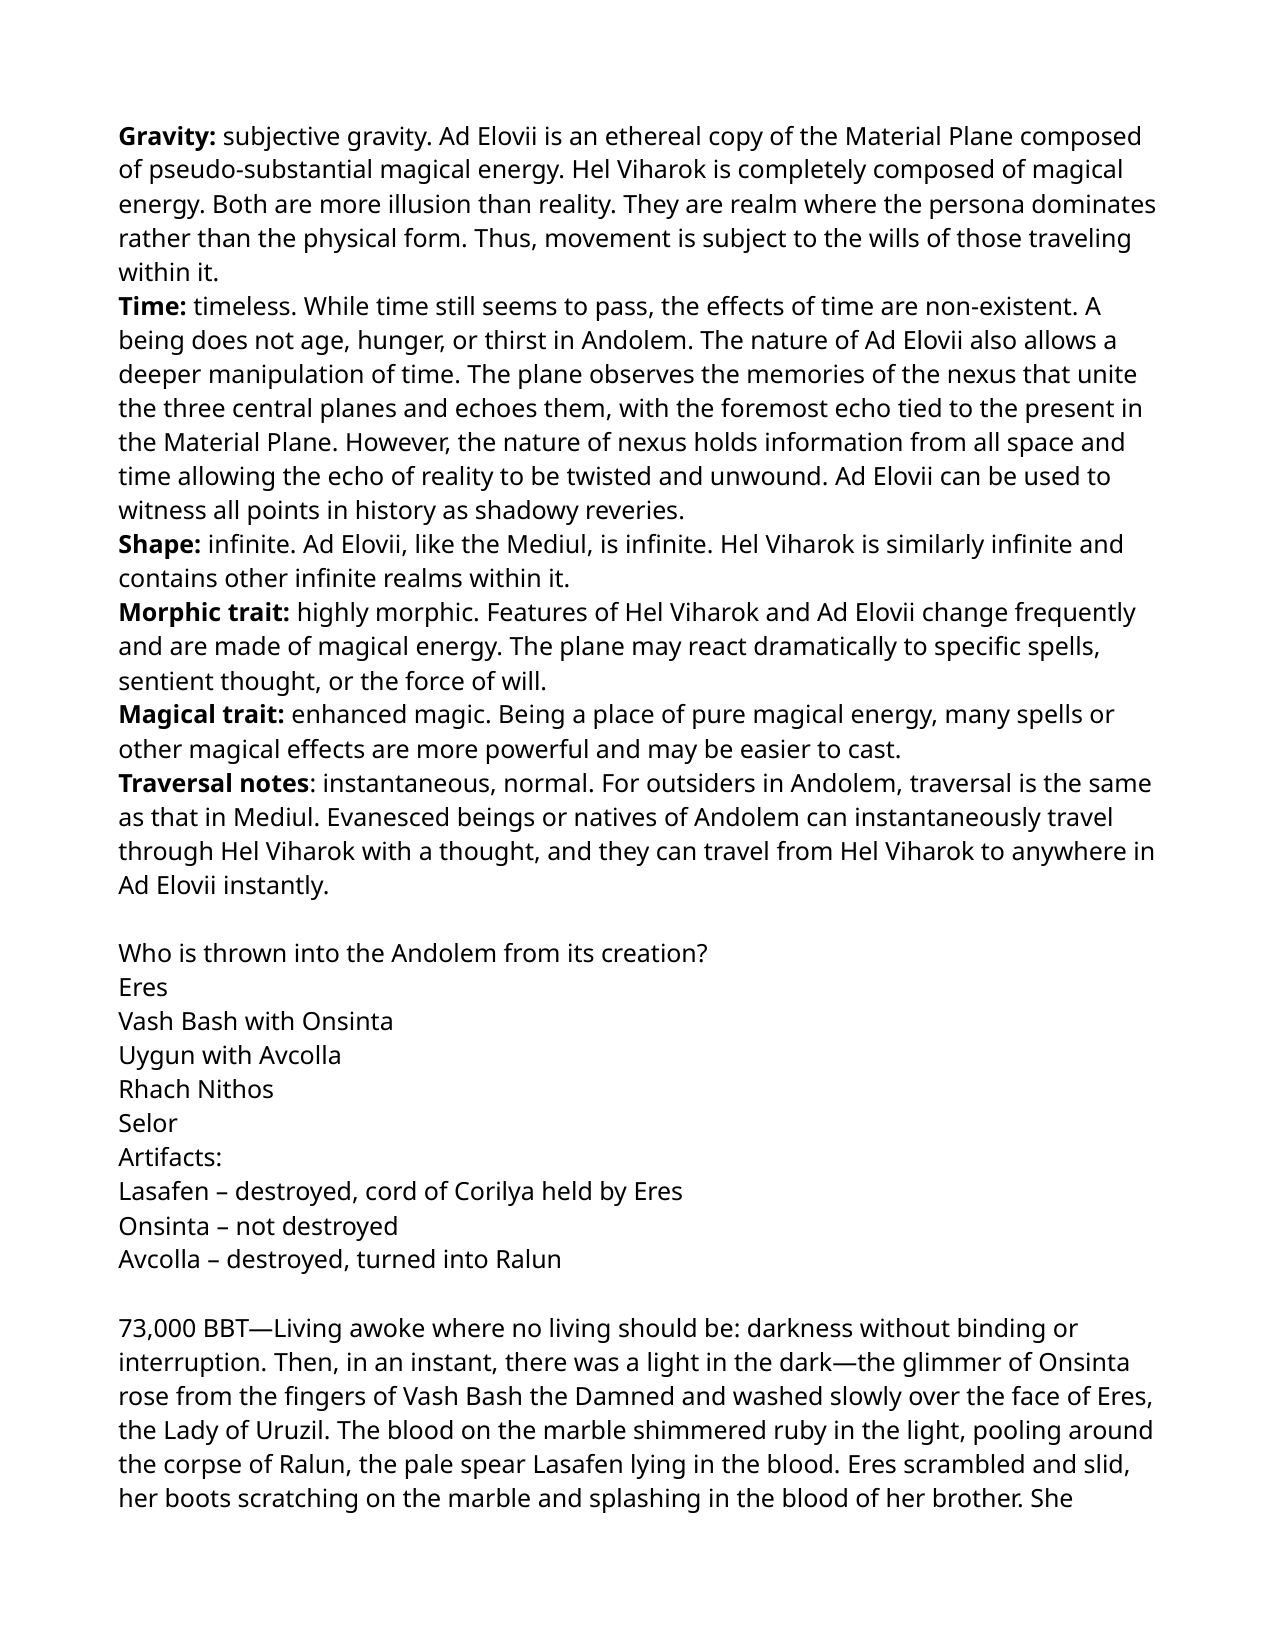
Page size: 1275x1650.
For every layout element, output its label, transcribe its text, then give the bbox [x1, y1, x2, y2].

text Selor [118, 1106, 1157, 1140]
text Gravity: subjective gravity. Ad Elovii is an ethereal copy of the Material Plane composed of pseudo-substantial magical energy. Hel Viharok is completely composed of magical energy. Both are more illusion than reality. They are realm where the persona dominates rather than the physical form. Thus, movement is subject to the wills of those traveling within it. [118, 118, 1157, 288]
text Who is thrown into the Andolem from its creation? [118, 936, 1157, 970]
text Rhach Nithos [118, 1072, 1157, 1106]
text Uygun with Avcolla [118, 1038, 1157, 1072]
text Shape: infinite. Ad Elovii, like the Mediul, is infinite. Hel Viharok is similarly infinite and contains other infinite realms within it. [118, 527, 1157, 595]
text Lasafen – destroyed, cord of Corilya held by Eres [118, 1174, 1157, 1208]
text Artifacts: [118, 1140, 1157, 1174]
text Time: timeless. While time still seems to pass, the effects of time are non-existent. A being does not age, hunger, or thirst in Andolem. The nature of Ad Elovii also allows a deeper manipulation of time. The plane observes the memories of the nexus that unite the three central planes and echoes them, with the foremost echo tied to the present in the Material Plane. However, the nature of nexus holds information from all space and time allowing the echo of reality to be twisted and unwound. Ad Elovii can be used to witness all points in history as shadowy reveries. [118, 288, 1157, 527]
text Traversal notes: instantaneous, normal. For outsiders in Andolem, traversal is the same as that in Mediul. Evanesced beings or natives of Andolem can instantaneously travel through Hel Viharok with a thought, and they can travel from Hel Viharok to anywhere in Ad Elovii instantly. [118, 765, 1157, 902]
text Avcolla – destroyed, turned into Ralun [118, 1242, 1157, 1276]
text Vash Bash with Onsinta [118, 1004, 1157, 1038]
text Morphic trait: highly morphic. Features of Hel Viharok and Ad Elovii change frequently and are made of magical energy. The plane may react dramatically to specific spells, sentient thought, or the force of will. [118, 595, 1157, 697]
text Eres [118, 970, 1157, 1004]
text Onsinta – not destroyed [118, 1208, 1157, 1242]
text 73,000 BBT—Living awoke where no living should be: darkness without binding or interruption. Then, in an instant, there was a light in the dark—the glimmer of Onsinta rose from the fingers of Vash Bash the Damned and washed slowly over the face of Eres, the Lady of Uruzil. The blood on the marble shimmered ruby in the light, pooling around the corpse of Ralun, the pale spear Lasafen lying in the blood. Eres scrambled and slid, her boots scratching on the marble and splashing in the blood of her brother. She [118, 1310, 1157, 1515]
text Magical trait: enhanced magic. Being a place of pure magical energy, many spells or other magical effects are more powerful and may be easier to cast. [118, 697, 1157, 765]
